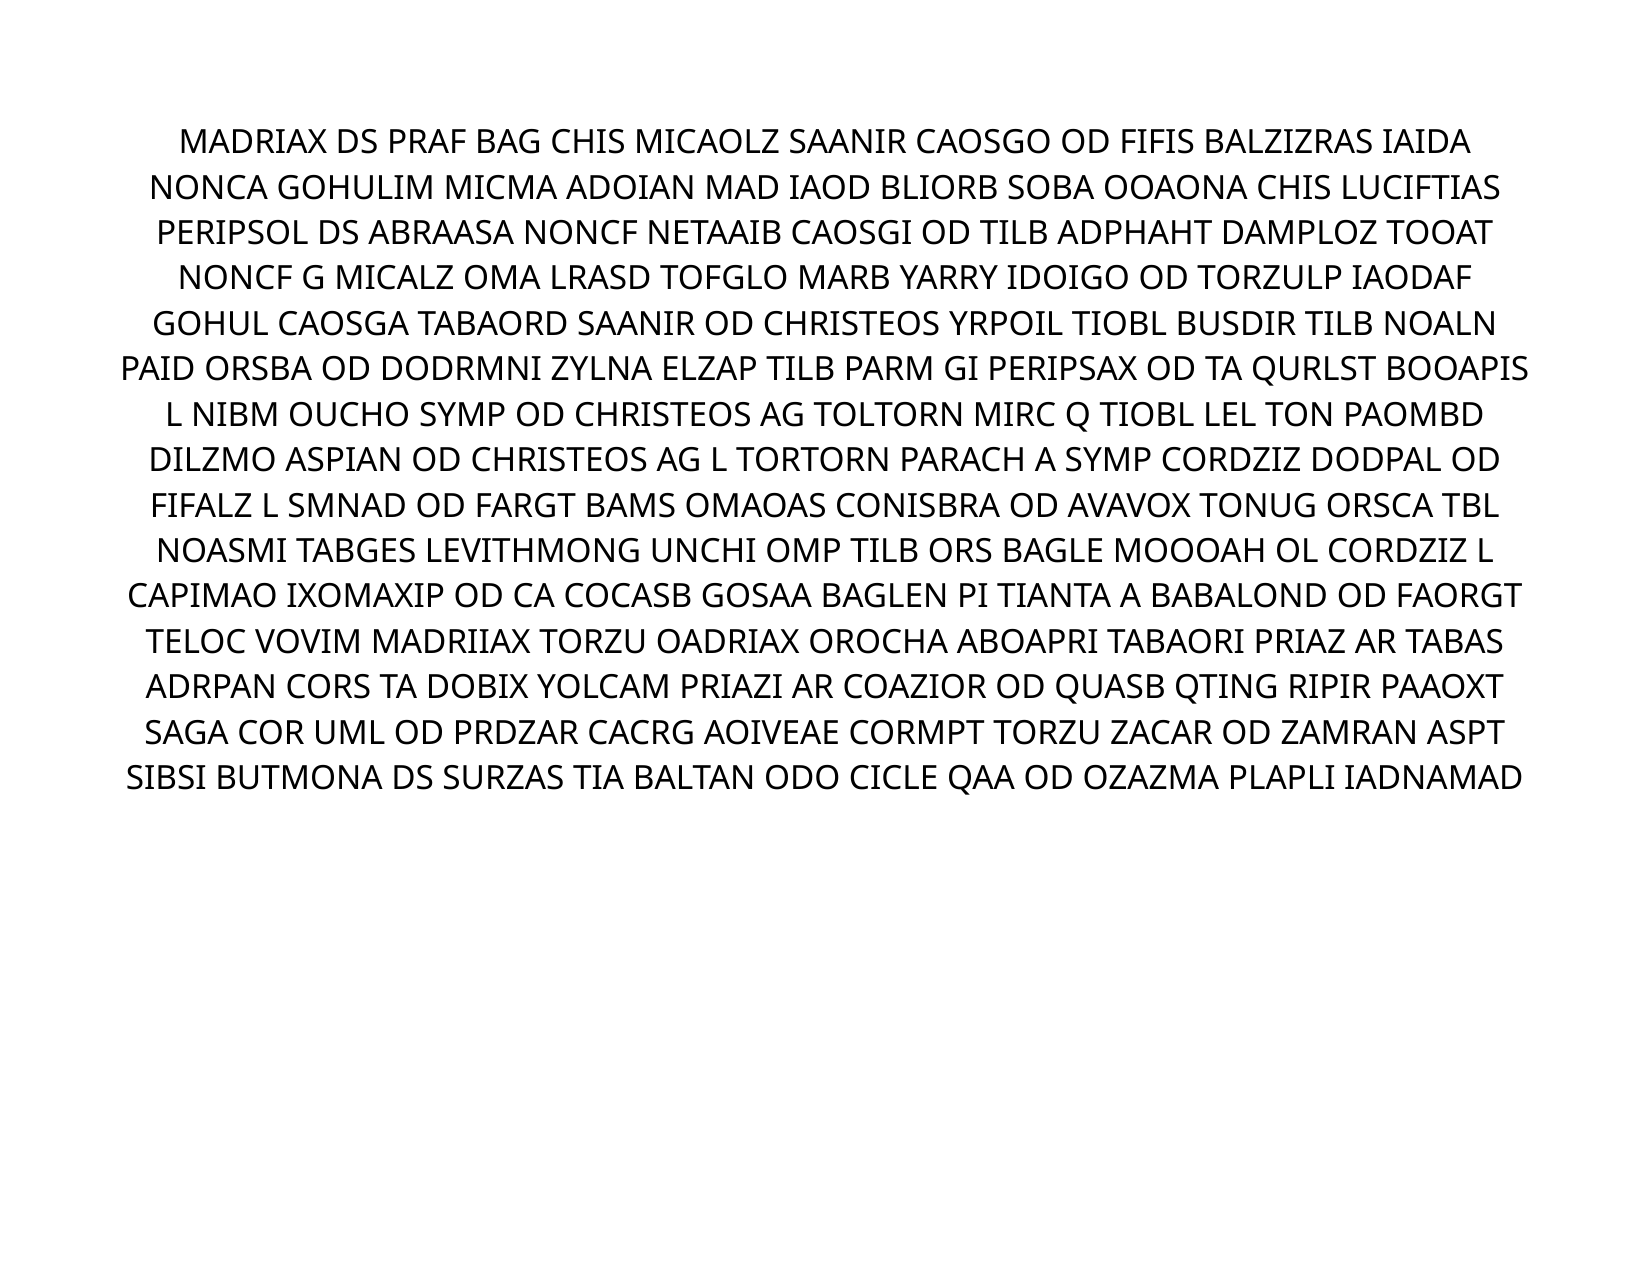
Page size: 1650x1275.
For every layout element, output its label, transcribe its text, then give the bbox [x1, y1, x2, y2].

text MADRIAX DS PRAF BAG CHIS MICAOLZ SAANIR CAOSGO OD FIFIS BALZIZRAS IAIDA NONCA GOHULIM MICMA ADOIAN MAD IAOD BLIORB SOBA OOAONA CHIS LUCIFTIAS PERIPSOL DS ABRAASA NONCF NETAAIB CAOSGI OD TILB ADPHAHT DAMPLOZ TOOAT NONCF G MICALZ OMA LRASD TOFGLO MARB YARRY IDOIGO OD TORZULP IAODAF GOHUL CAOSGA TABAORD SAANIR OD CHRISTEOS YRPOIL TIOBL BUSDIR TILB NOALN PAID ORSBA OD DODRMNI ZYLNA ELZAP TILB PARM GI PERIPSAX OD TA QURLST BOOAPIS L NIBM OUCHO SYMP OD CHRISTEOS AG TOLTORN MIRC Q TIOBL LEL TON PAOMBD DILZMO ASPIAN OD CHRISTEOS AG L TORTORN PARACH A SYMP CORDZIZ DODPAL OD FIFALZ L SMNAD OD FARGT BAMS OMAOAS CONISBRA OD AVAVOX TONUG ORSCA TBL NOASMI TABGES LEVITHMONG UNCHI OMP TILB ORS BAGLE MOOOAH OL CORDZIZ L CAPIMAO IXOMAXIP OD CA COCASB GOSAA BAGLEN PI TIANTA A BABALOND OD FAORGT TELOC VOVIM MADRIIAX TORZU OADRIAX OROCHA ABOAPRI TABAORI PRIAZ AR TABAS ADRPAN CORS TA DOBIX YOLCAM PRIAZI AR COAZIOR OD QUASB QTING RIPIR PAAOXT SAGA COR UML OD PRDZAR CACRG AOIVEAE CORMPT TORZU ZACAR OD ZAMRAN ASPT SIBSI BUTMONA DS SURZAS TIA BALTAN ODO CICLE QAA OD OZAZMA PLAPLI IADNAMAD [118, 118, 1532, 799]
